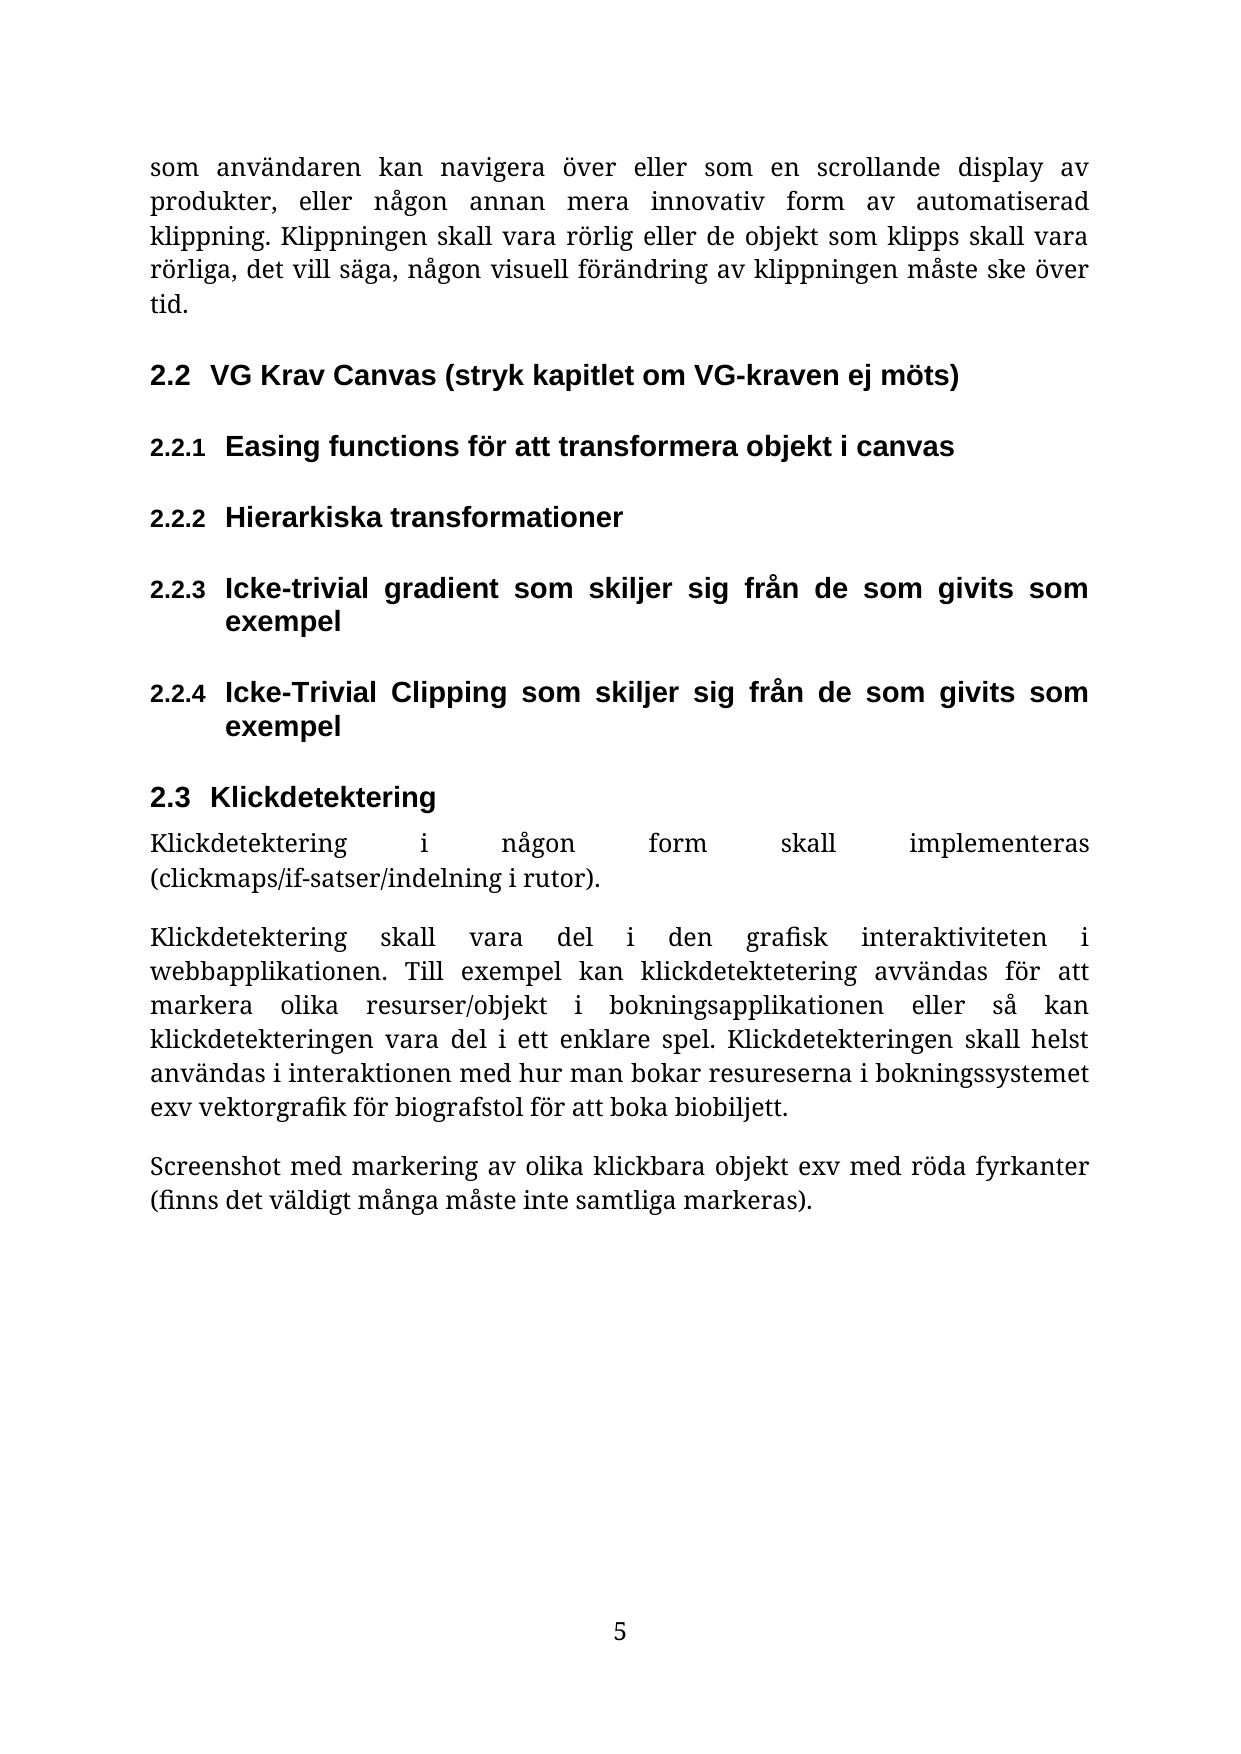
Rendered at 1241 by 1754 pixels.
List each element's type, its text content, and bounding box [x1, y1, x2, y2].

subtitle Icke-Trivial Clipping som skiljer sig från de som givits som exempel [150, 676, 1090, 743]
text Klickdetektering skall vara del i den grafisk interaktiviteten i webbapplikationen. Till exempel kan klickdetektetering avvändas för att markera olika resurser/objekt i bokningsapplikationen eller så kan klickdetekteringen vara del i ett enklare spel. Klickdetekteringen skall helst användas i interaktionen med hur man bokar resureserna i bokningssystemet exv vektorgrafik för biografstol för att boka biobiljett. [150, 919, 1090, 1124]
subtitle VG Krav Canvas (stryk kapitlet om VG-kraven ej möts) [150, 358, 1090, 391]
subtitle Easing functions för att transformera objekt i canvas [150, 429, 1090, 462]
text som användaren kan navigera över eller som en scrollande display av produkter, eller någon annan mera innovativ form av automatiserad klippning. Klippningen skall vara rörlig eller de objekt som klipps skall vara rörliga, det vill säga, någon visuell förändring av klippningen måste ske över tid. [150, 150, 1090, 320]
subtitle Icke-trivial gradient som skiljer sig från de som givits som exempel [150, 571, 1090, 638]
subtitle Hierarkiska transformationer [150, 500, 1090, 533]
text Klickdetektering i någon form skall implementeras (clickmaps/if-satser/indelning i rutor). [150, 826, 1090, 894]
text Screenshot med markering av olika klickbara objekt exv med röda fyrkanter (finns det väldigt många måste inte samtliga markeras). [150, 1149, 1090, 1217]
subtitle Klickdetektering [150, 780, 1090, 814]
